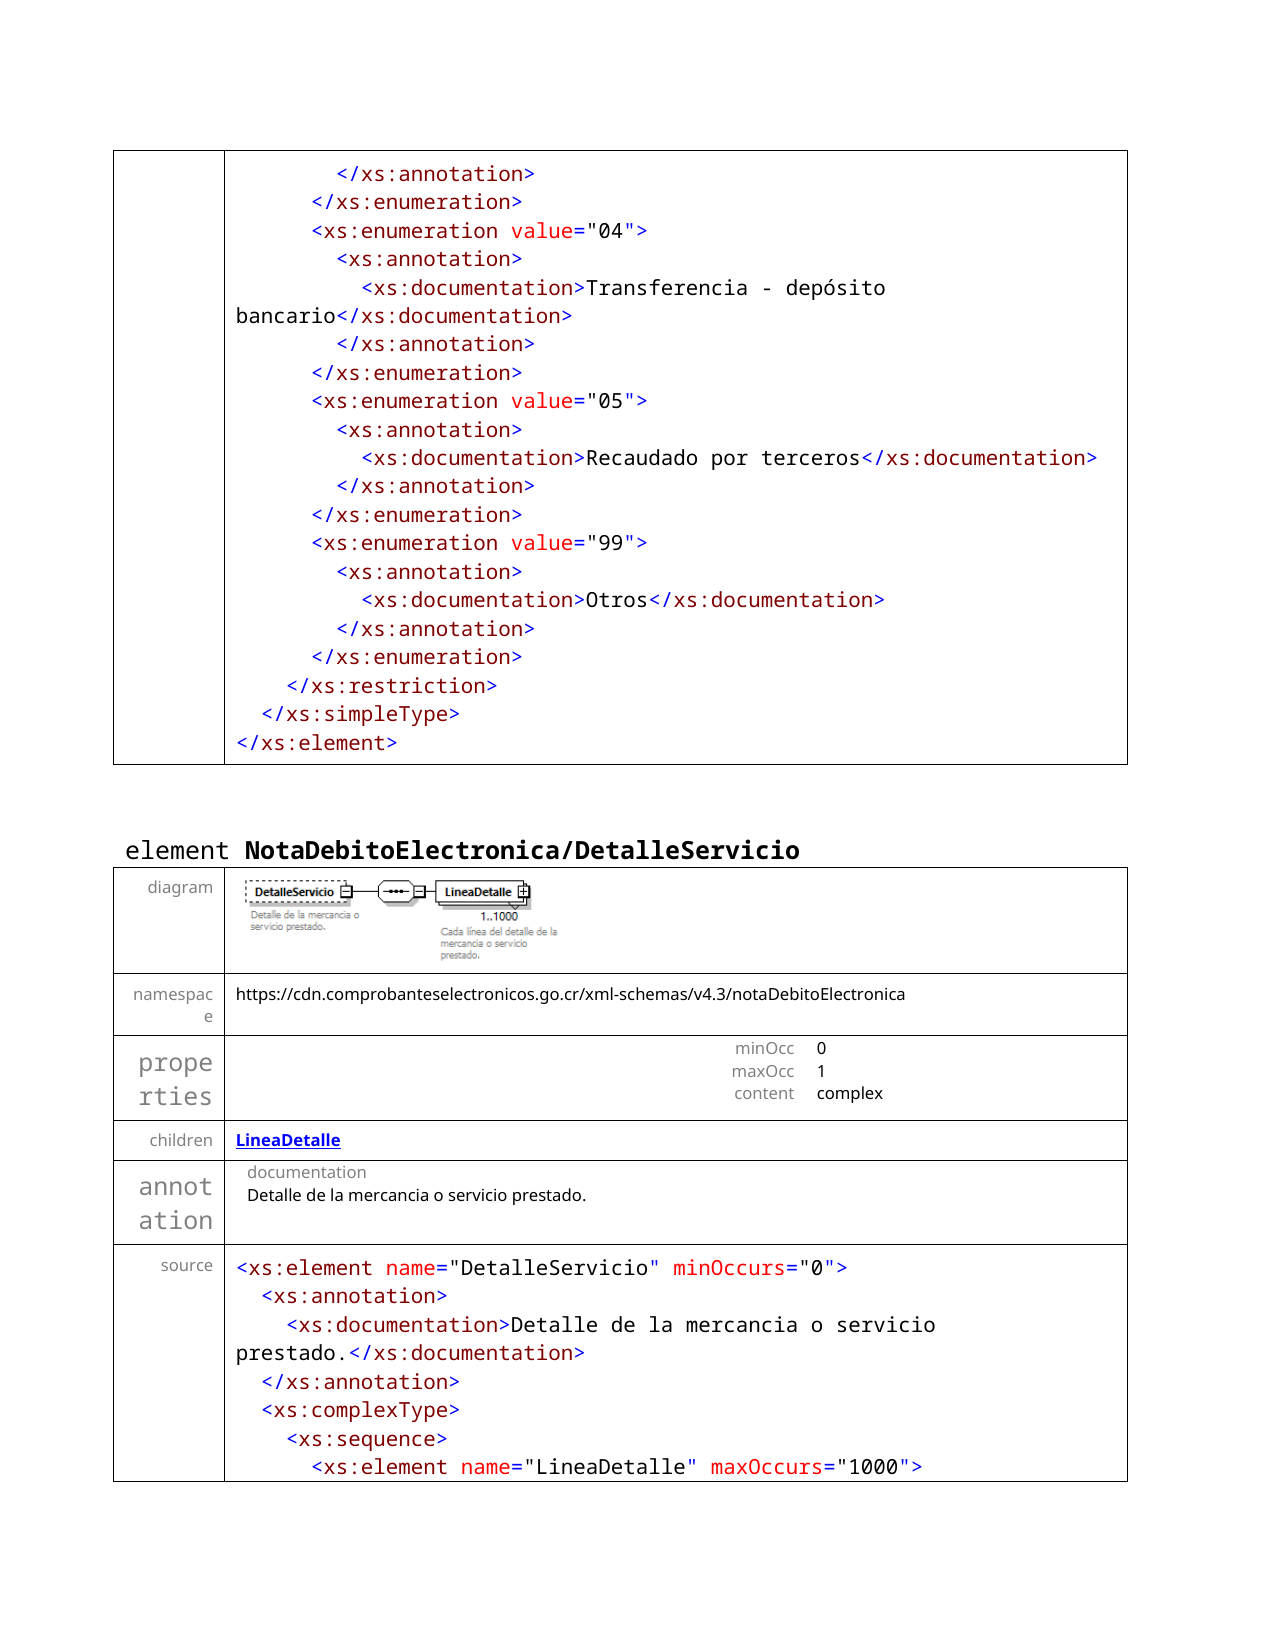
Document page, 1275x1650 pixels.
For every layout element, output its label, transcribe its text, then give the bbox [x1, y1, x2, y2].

table_cell complex [805, 1082, 1127, 1104]
table_cell maxOcc [236, 1059, 805, 1082]
text element NotaDebitoElectronica/DetalleServicio [125, 833, 1150, 867]
table_cell [114, 151, 224, 764]
table_header 0 [805, 1036, 1127, 1059]
table_cell <xs:element name="DetalleServicio" minOccurs="0"> <xs:annotation> <xs:documentation>Detalle de la mercancia o servicio prestado.</xs:documentation> </xs:annotation> <xs:complexType> <xs:sequence> <xs:element name="LineaDetalle" maxOccurs="1000"> [225, 1245, 1127, 1481]
table_cell properties [114, 1036, 224, 1120]
table_cell https://cdn.comprobanteselectronicos.go.cr/xml-schemas/v4.3/notaDebitoElectronica [225, 974, 1127, 1035]
table_cell source [114, 1245, 224, 1481]
table_header documentation [236, 1161, 1127, 1183]
table_cell children [114, 1121, 224, 1159]
table_cell LineaDetalle [225, 1121, 1127, 1159]
table_header minOcc [236, 1036, 805, 1059]
picture [235, 876, 571, 966]
table_cell </xs:annotation> </xs:enumeration> <xs:enumeration value="04"> <xs:annotation> <xs:documentation>Transferencia - depósito bancario</xs:documentation> </xs:annotation> </xs:enumeration> <xs:enumeration value="05"> <xs:annotation> <xs:documentation>Recaudado por terceros</xs:documentation> </xs:annotation> </xs:enumeration> <xs:enumeration value="99"> <xs:annotation> <xs:documentation>Otros</xs:documentation> </xs:annotation> </xs:enumeration> </xs:restriction> </xs:simpleType> </xs:element> [225, 151, 1127, 764]
table_cell 1 [805, 1059, 1127, 1082]
table_header [225, 868, 1127, 973]
table_cell content [236, 1082, 805, 1104]
table_cell Detalle de la mercancia o servicio prestado. [236, 1183, 1127, 1206]
table_cell [225, 1036, 1127, 1120]
table_cell [225, 1161, 1127, 1244]
table_header diagram [114, 868, 224, 973]
table_cell namespace [114, 974, 224, 1035]
table_cell annotation [114, 1161, 224, 1244]
